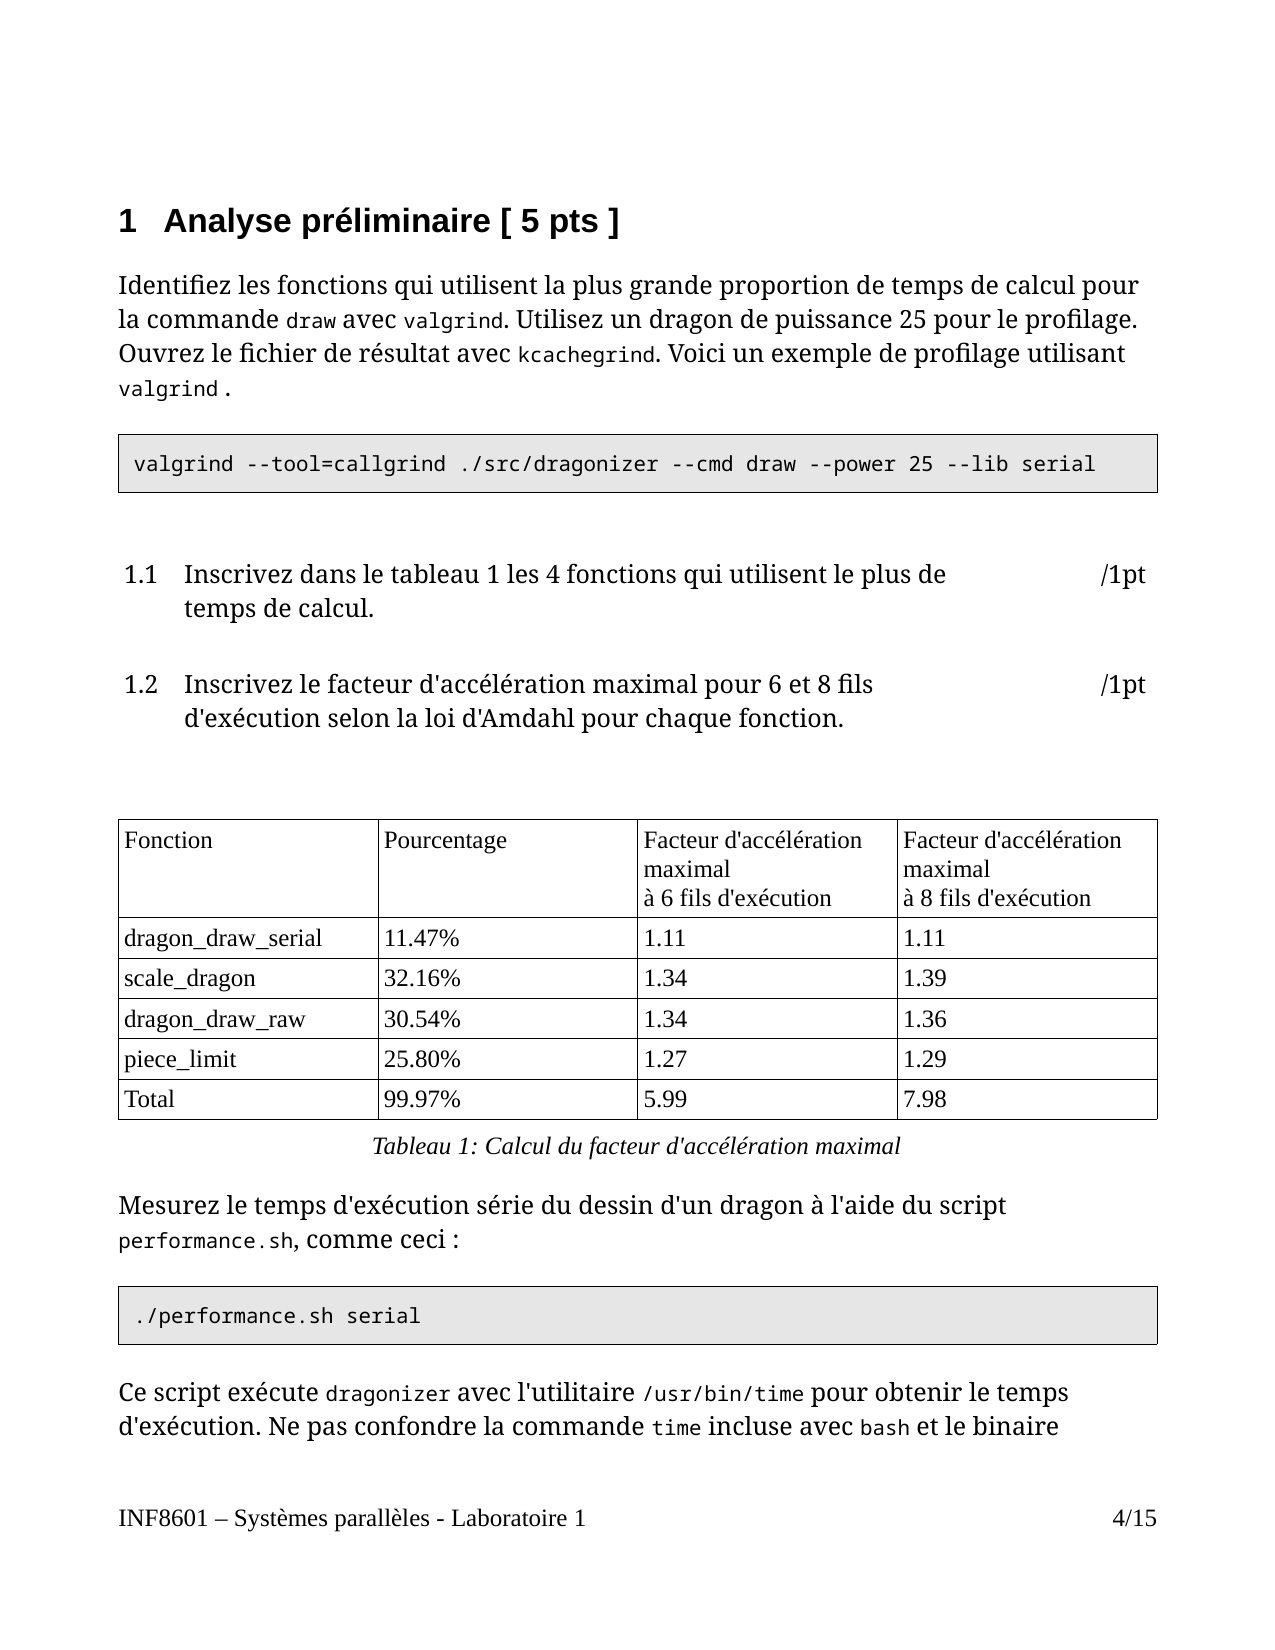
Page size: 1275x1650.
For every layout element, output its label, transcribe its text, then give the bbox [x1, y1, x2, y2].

table_cell 1.36 [898, 999, 1157, 1038]
table_cell /1pt [1089, 646, 1157, 755]
table_cell Inscrivez le facteur d'accélération maximal pour 6 et 8 fils d'exécution selon la loi d'Amdahl pour chaque fonction. [118, 646, 1019, 755]
table_header Pourcentage [379, 820, 637, 917]
text Mesurez le temps d'exécution série du dessin d'un dragon à l'aide du script performance.sh, comme ceci : [118, 1188, 1157, 1256]
table_cell 1.11 [898, 918, 1157, 957]
table_header /1pt [1089, 536, 1157, 646]
table_header [1020, 536, 1088, 646]
table_cell 1.34 [638, 959, 897, 998]
table_cell [1020, 646, 1088, 755]
table_header Fonction [119, 820, 378, 917]
table_cell piece_limit [119, 1039, 378, 1078]
table_cell 1.29 [898, 1039, 1157, 1078]
table_header Facteur d'accélération maximal à 8 fils d'exécution [898, 820, 1157, 917]
table_cell 32.16% [379, 959, 637, 998]
table_cell 11.47% [379, 918, 637, 957]
table_cell dragon_draw_raw [119, 999, 378, 1038]
text ./performance.sh serial [119, 1287, 1157, 1344]
table_cell 1.34 [638, 999, 897, 1038]
table_cell 5.99 [638, 1080, 897, 1119]
table_cell 30.54% [379, 999, 637, 1038]
table_cell scale_dragon [119, 959, 378, 998]
table_cell 99.97% [379, 1080, 637, 1119]
table_cell 1.11 [638, 918, 897, 957]
table_header Inscrivez dans le tableau 1 les 4 fonctions qui utilisent le plus de temps de calcul. [118, 536, 1019, 646]
table_cell 7.98 [898, 1080, 1157, 1119]
text Ce script exécute dragonizer avec l'utilitaire /usr/bin/time pour obtenir le temps d'exécution. Ne pas confondre la commande time incluse avec bash et le binaire [118, 1374, 1157, 1442]
table_cell dragon_draw_serial [119, 918, 378, 957]
table_cell 1.27 [638, 1039, 897, 1078]
table_header Facteur d'accélération maximal à 6 fils d'exécution [638, 820, 897, 917]
text Identifiez les fonctions qui utilisent la plus grande proportion de temps de calcul pour la commande draw avec valgrind. Utilisez un dragon de puissance 25 pour le profilage. Ouvrez le fichier de résultat avec kcachegrind. Voici un exemple de profilage utilisant valgrind . [118, 267, 1157, 404]
table_cell 25.80% [379, 1039, 637, 1078]
subtitle Analyse préliminaire [ 5 pts ] [118, 201, 1157, 240]
text valgrind --tool=callgrind ./src/dragonizer --cmd draw --power 25 --lib serial [119, 435, 1157, 492]
text Tableau 1: Calcul du facteur d'accélération maximal [118, 1131, 1157, 1160]
table_cell Total [119, 1080, 378, 1119]
table_cell 1.39 [898, 959, 1157, 998]
